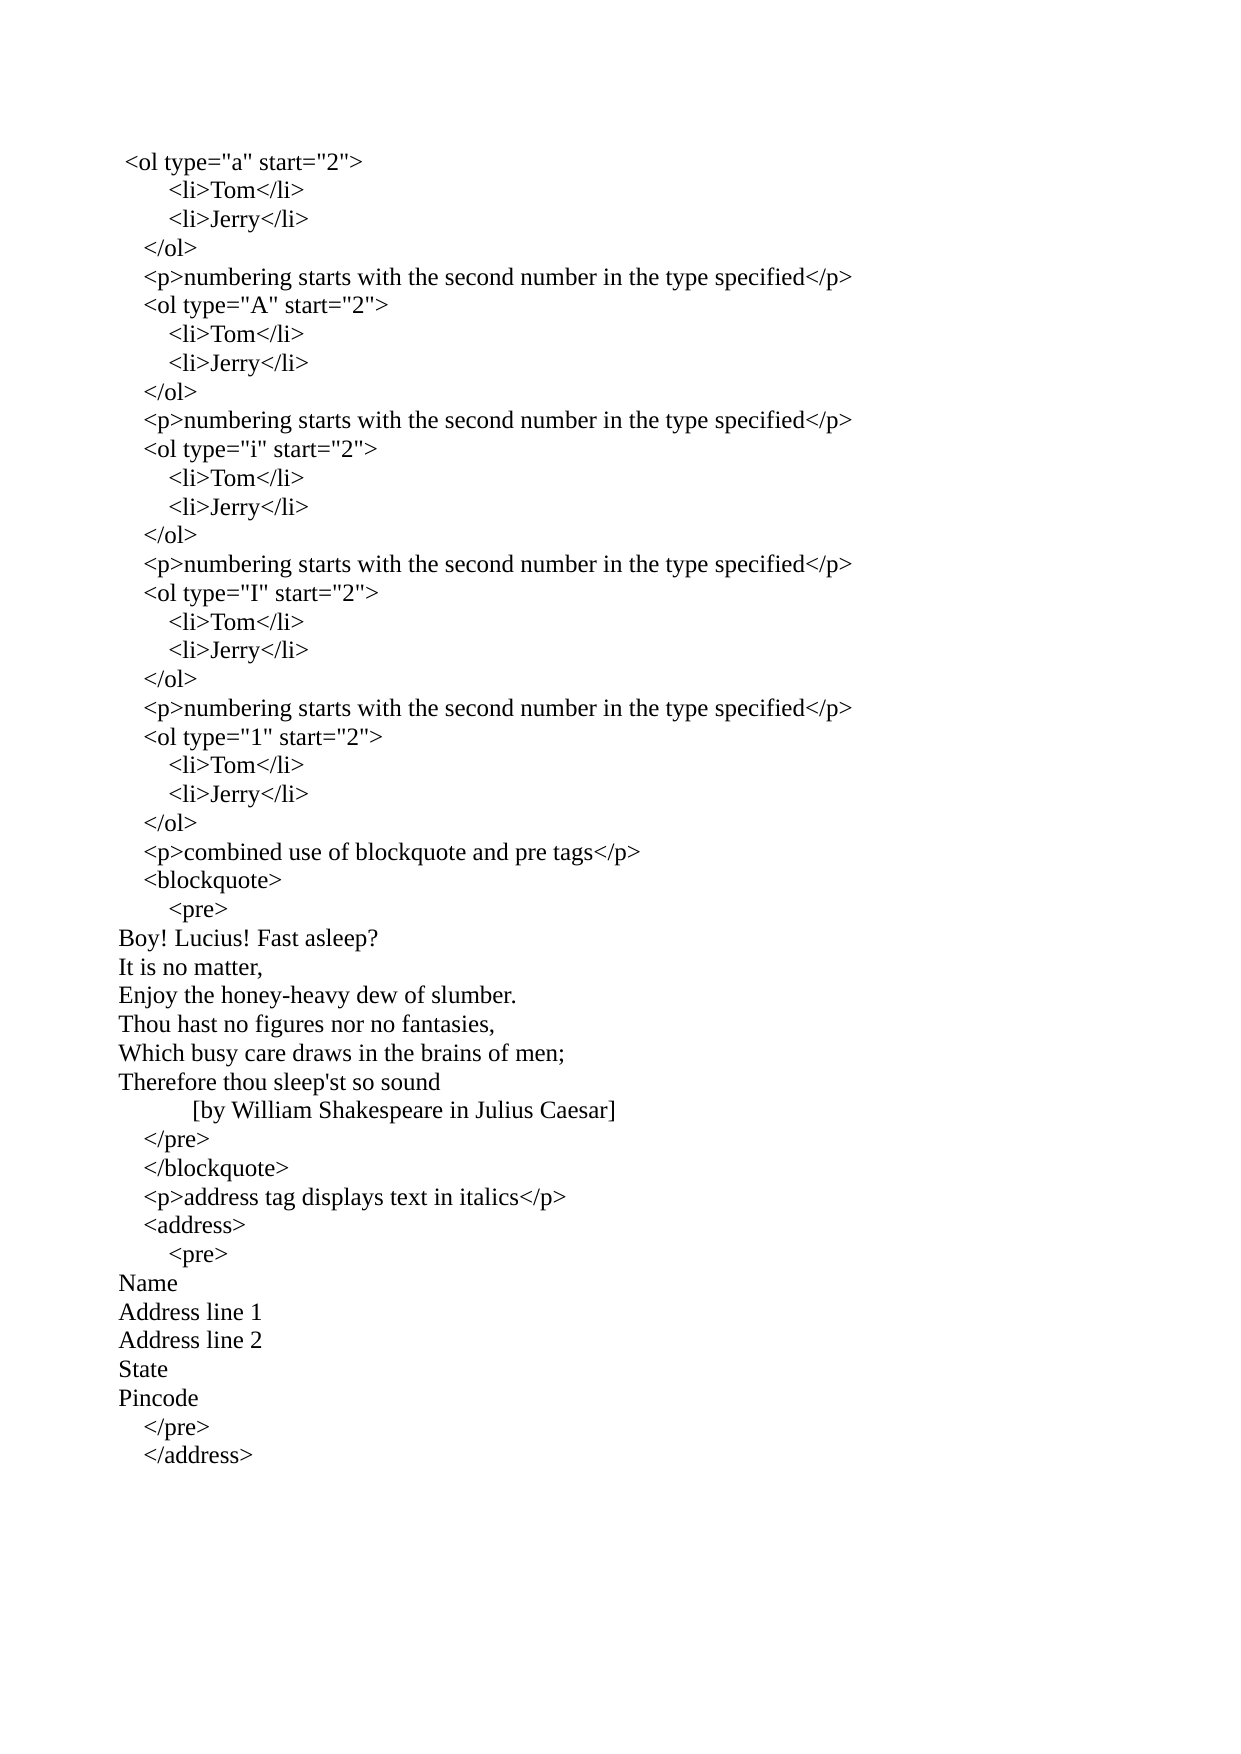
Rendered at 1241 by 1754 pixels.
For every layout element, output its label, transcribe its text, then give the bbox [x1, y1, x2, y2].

text </pre> [118, 1412, 1122, 1441]
text <li>Jerry</li> [118, 636, 1122, 664]
text <li>Jerry</li> [118, 348, 1122, 377]
text It is no matter, [118, 952, 1122, 981]
text <p>numbering starts with the second number in the type specified</p> [118, 549, 1122, 578]
text Pincode [118, 1383, 1122, 1412]
text <li>Tom</li> [118, 319, 1122, 348]
text Thou hast no figures nor no fantasies, [118, 1009, 1122, 1038]
text <li>Jerry</li> [118, 779, 1122, 808]
text <address> [118, 1211, 1122, 1239]
text <li>Tom</li> [118, 607, 1122, 636]
text </ol> [118, 521, 1122, 549]
text <pre> [118, 1239, 1122, 1268]
text </blockquote> [118, 1153, 1122, 1182]
text <ol type="a" start="2"> [118, 147, 1122, 176]
text <li>Tom</li> [118, 463, 1122, 492]
text Address line 1 [118, 1297, 1122, 1326]
text </address> [118, 1441, 1122, 1469]
text <p>address tag displays text in italics</p> [118, 1182, 1122, 1211]
text <blockquote> [118, 866, 1122, 894]
text </ol> [118, 377, 1122, 406]
text <ol type="1" start="2"> [118, 722, 1122, 751]
text </pre> [118, 1124, 1122, 1153]
text </ol> [118, 233, 1122, 262]
text </ol> [118, 664, 1122, 693]
text <p>numbering starts with the second number in the type specified</p> [118, 262, 1122, 291]
text <ol type="i" start="2"> [118, 434, 1122, 463]
text <li>Jerry</li> [118, 492, 1122, 521]
text <p>combined use of blockquote and pre tags</p> [118, 837, 1122, 866]
text Address line 2 [118, 1326, 1122, 1354]
text Therefore thou sleep'st so sound [118, 1067, 1122, 1096]
text [by William Shakespeare in Julius Caesar] [118, 1096, 1122, 1124]
text Name [118, 1268, 1122, 1297]
text Enjoy the honey-heavy dew of slumber. [118, 981, 1122, 1009]
text <ol type="I" start="2"> [118, 578, 1122, 607]
text <ol type="A" start="2"> [118, 291, 1122, 319]
text State [118, 1354, 1122, 1383]
text <pre> [118, 894, 1122, 923]
text <p>numbering starts with the second number in the type specified</p> [118, 693, 1122, 722]
text Which busy care draws in the brains of men; [118, 1038, 1122, 1067]
text <p>numbering starts with the second number in the type specified</p> [118, 406, 1122, 434]
text <li>Tom</li> [118, 176, 1122, 204]
text <li>Tom</li> [118, 751, 1122, 779]
text Boy! Lucius! Fast asleep? [118, 923, 1122, 952]
text <li>Jerry</li> [118, 204, 1122, 233]
text </ol> [118, 808, 1122, 837]
